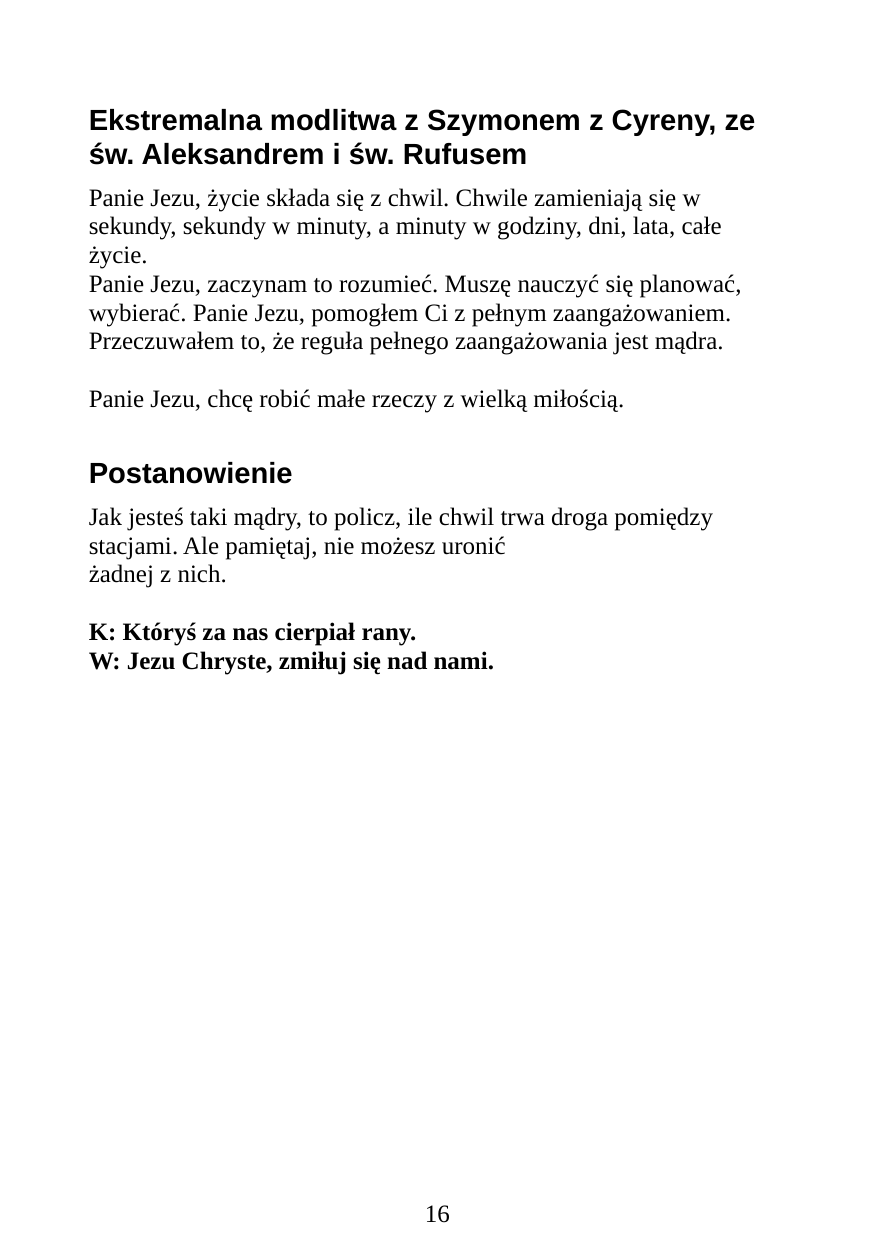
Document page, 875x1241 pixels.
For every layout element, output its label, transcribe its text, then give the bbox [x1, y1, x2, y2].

text Panie Jezu, chcę robić małe rzeczy z wielką miłością. [88, 384, 786, 413]
text żadnej z nich. [88, 559, 786, 588]
text Panie Jezu, zaczynam to rozumieć. Muszę nauczyć się planować, wybierać. Panie Jezu, pomogłem Ci z pełnym zaangażowaniem. [88, 269, 786, 326]
subtitle Postanowienie [88, 456, 786, 489]
text Jak jesteś taki mądry, to policz, ile chwil trwa droga pomiędzy stacjami. Ale pamiętaj, nie możesz uronić [88, 502, 786, 559]
text Przeczuwałem to, że reguła pełnego zaangażowania jest mądra. [88, 326, 786, 355]
text K: Któryś za nas cierpiał rany. [88, 617, 786, 646]
text W: Jezu Chryste, zmiłuj się nad nami. [88, 646, 786, 674]
subtitle Ekstremalna modlitwa z Szymonem z Cyreny, ze św. Aleksandrem i św. Rufusem [88, 103, 786, 170]
text Panie Jezu, życie składa się z chwil. Chwile zamieniają się w sekundy, sekundy w minuty, a minuty w godziny, dni, lata, całe życie. [88, 183, 786, 269]
